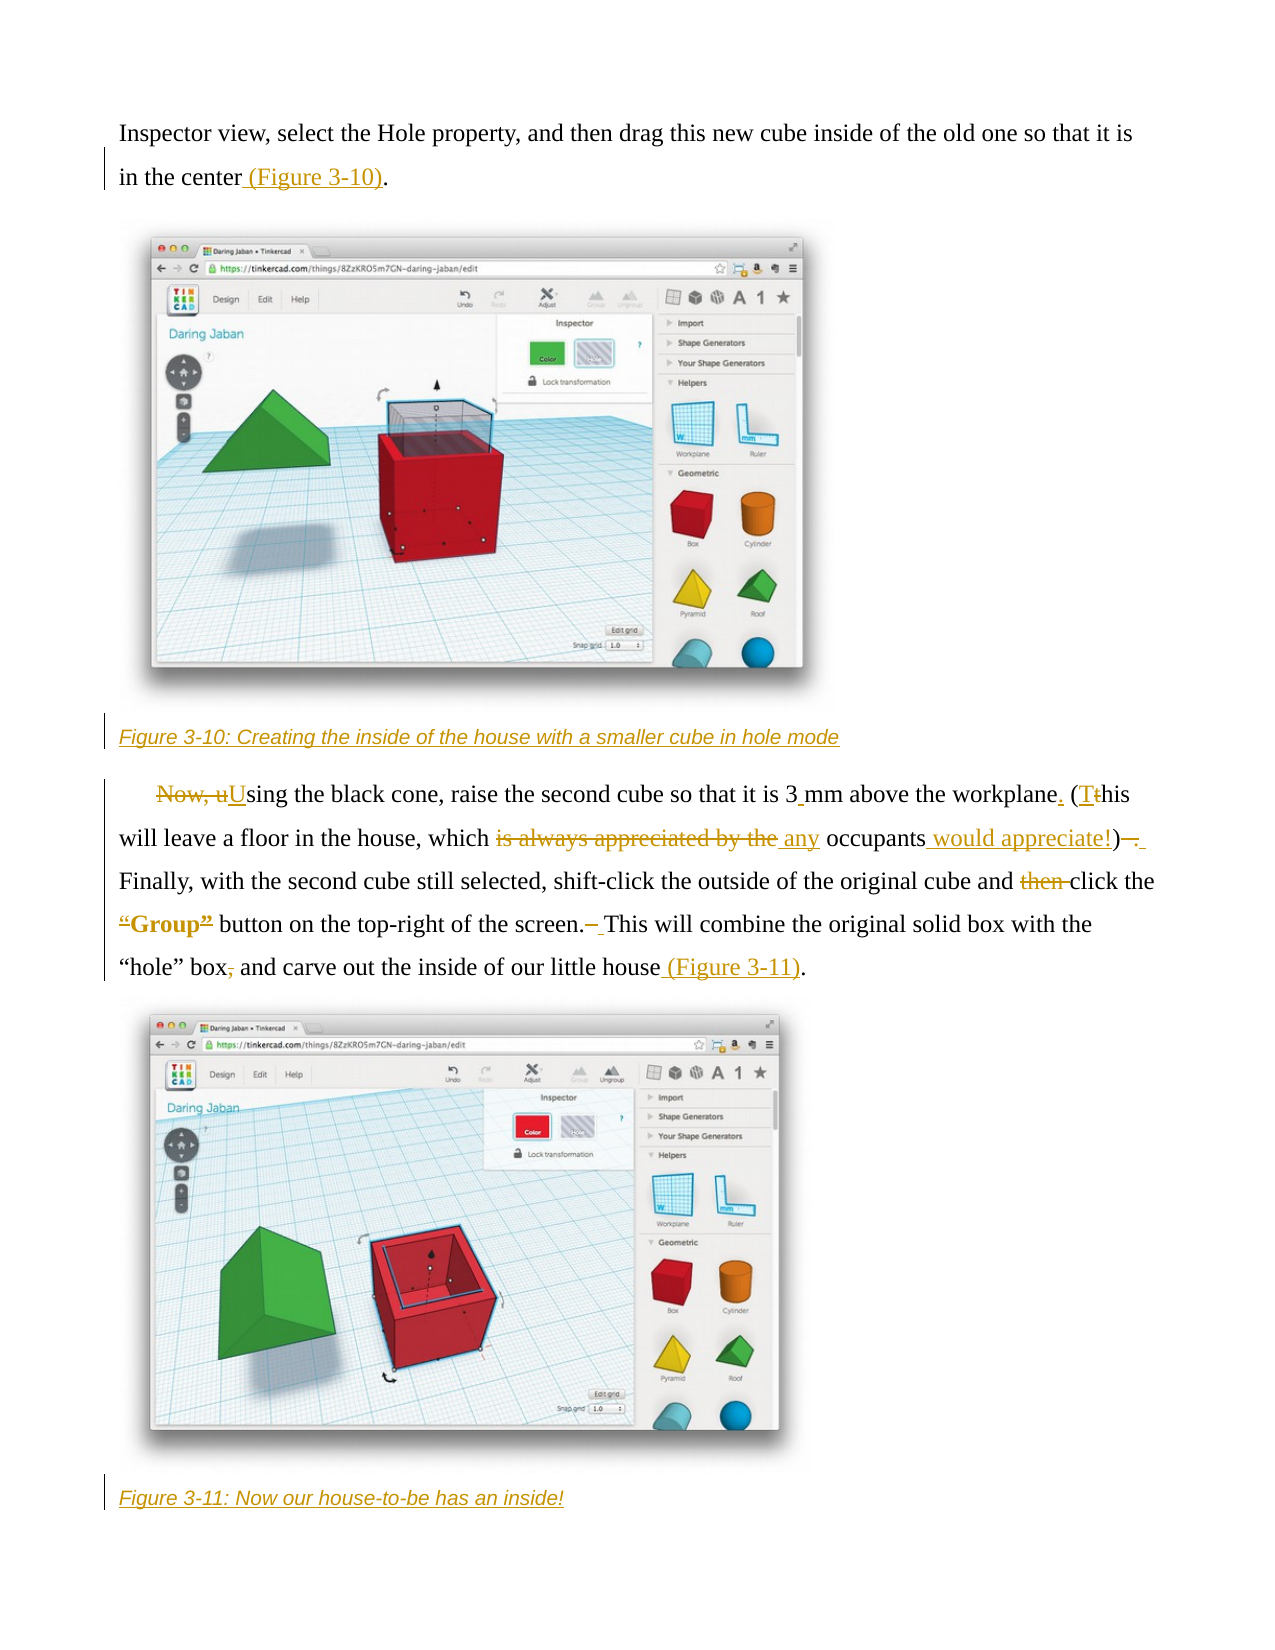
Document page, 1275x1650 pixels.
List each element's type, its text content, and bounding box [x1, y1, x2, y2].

text Using the black cone, raise the second cube so that it is 3 mm above the workplane. (This will leave a floor in the house, which any occupants would appreciate!) Finally, with the second cube still selected, shift-click the outside of the original cube and click the Group button on the top-right of the screen. This will combine the original solid box with the “hole” box and carve out the inside of our little house (Figure 3-11). [118, 779, 1156, 981]
picture [118, 217, 836, 713]
text Figure 3-10: Creating the inside of the house with a smaller cube in hole mode [118, 217, 1156, 749]
text Add a new cube to the workplane. Using the white corner handle, reduce this cube’s width and length (X and Y size) so that it fits inside the first cube we created, but leave a few millimeters for the walls. (If you used the default 20 mm size for the first cube, 16 mm is a good size for this second cube.) Make the height a few millimeters taller than the first cube; we’ll use this extra height as a handle so the new cube doesn't get lost inside the solid box. In the Inspector view, select the Hole property, and then drag this new cube inside of the old one so that it is in the center (Figure 3-10). [118, 118, 1156, 190]
text Figure 3-11: Now our house-to-be has an inside! [118, 1008, 1156, 1510]
picture [118, 995, 811, 1474]
